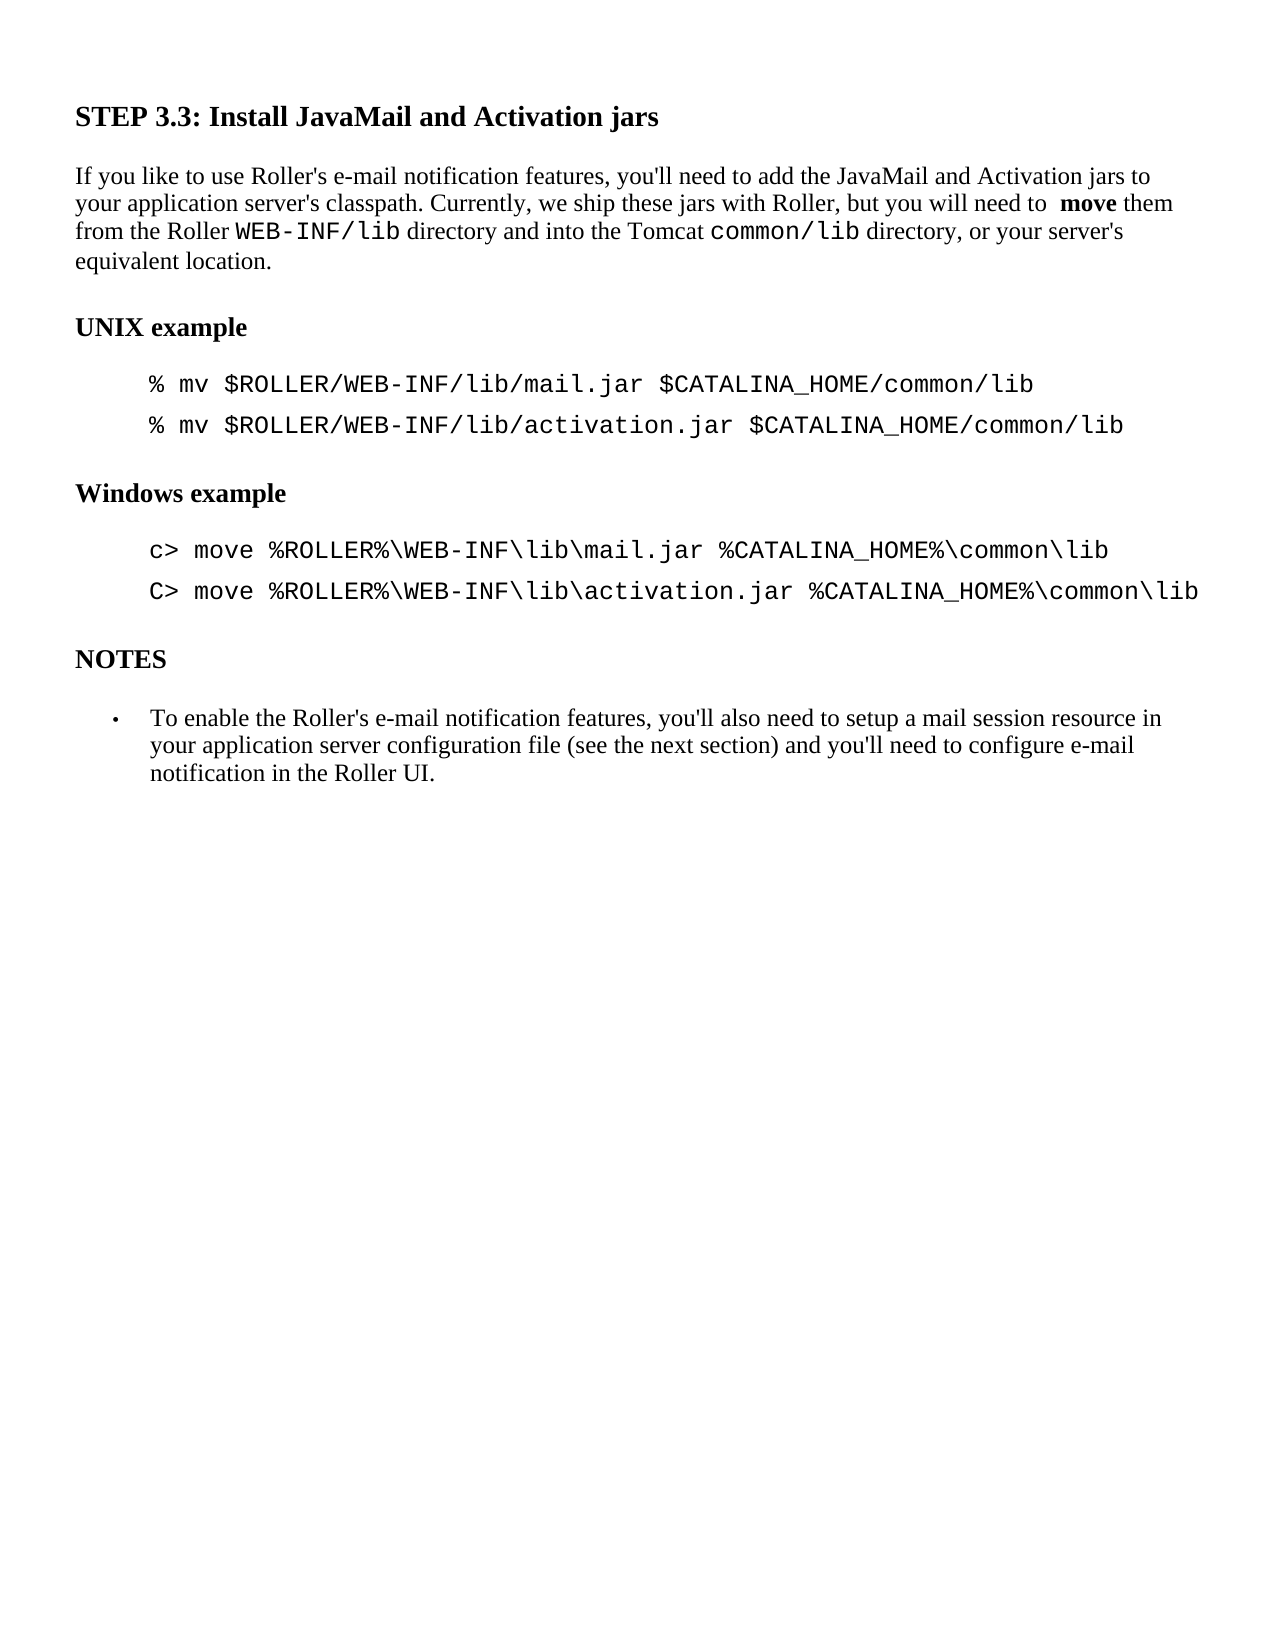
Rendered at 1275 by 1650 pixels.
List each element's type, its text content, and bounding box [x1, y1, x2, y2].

subtitle STEP 3.3: Install JavaMail and Activation jars [75, 100, 1200, 132]
text c> move %ROLLER%\WEB-INF\lib\mail.jar %CATALINA_HOME%\common\lib [75, 538, 1200, 566]
subtitle Windows example [75, 478, 1200, 508]
list To enable the Roller's e-mail notification features, you'll also need to setup a mail session resource in your application server configuration file (see the next section) and you'll need to configure e-mail notification in the Roller UI. [112, 704, 1200, 787]
text % mv $ROLLER/WEB-INF/lib/activation.jar $CATALINA_HOME/common/lib [75, 412, 1200, 441]
text % mv $ROLLER/WEB-INF/lib/mail.jar $CATALINA_HOME/common/lib [75, 372, 1200, 400]
subtitle NOTES [75, 644, 1200, 674]
text If you like to use Roller's e-mail notification features, you'll need to add the JavaMail and Activation jars to your application server's classpath. Currently, we ship these jars with Roller, but you will need to move them from the Roller WEB-INF/lib directory and into the Tomcat common/lib directory, or your server's equivalent location. [75, 162, 1200, 275]
subtitle UNIX example [75, 312, 1200, 342]
text C> move %ROLLER%\WEB-INF\lib\activation.jar %CATALINA_HOME%\common\lib [75, 579, 1200, 607]
